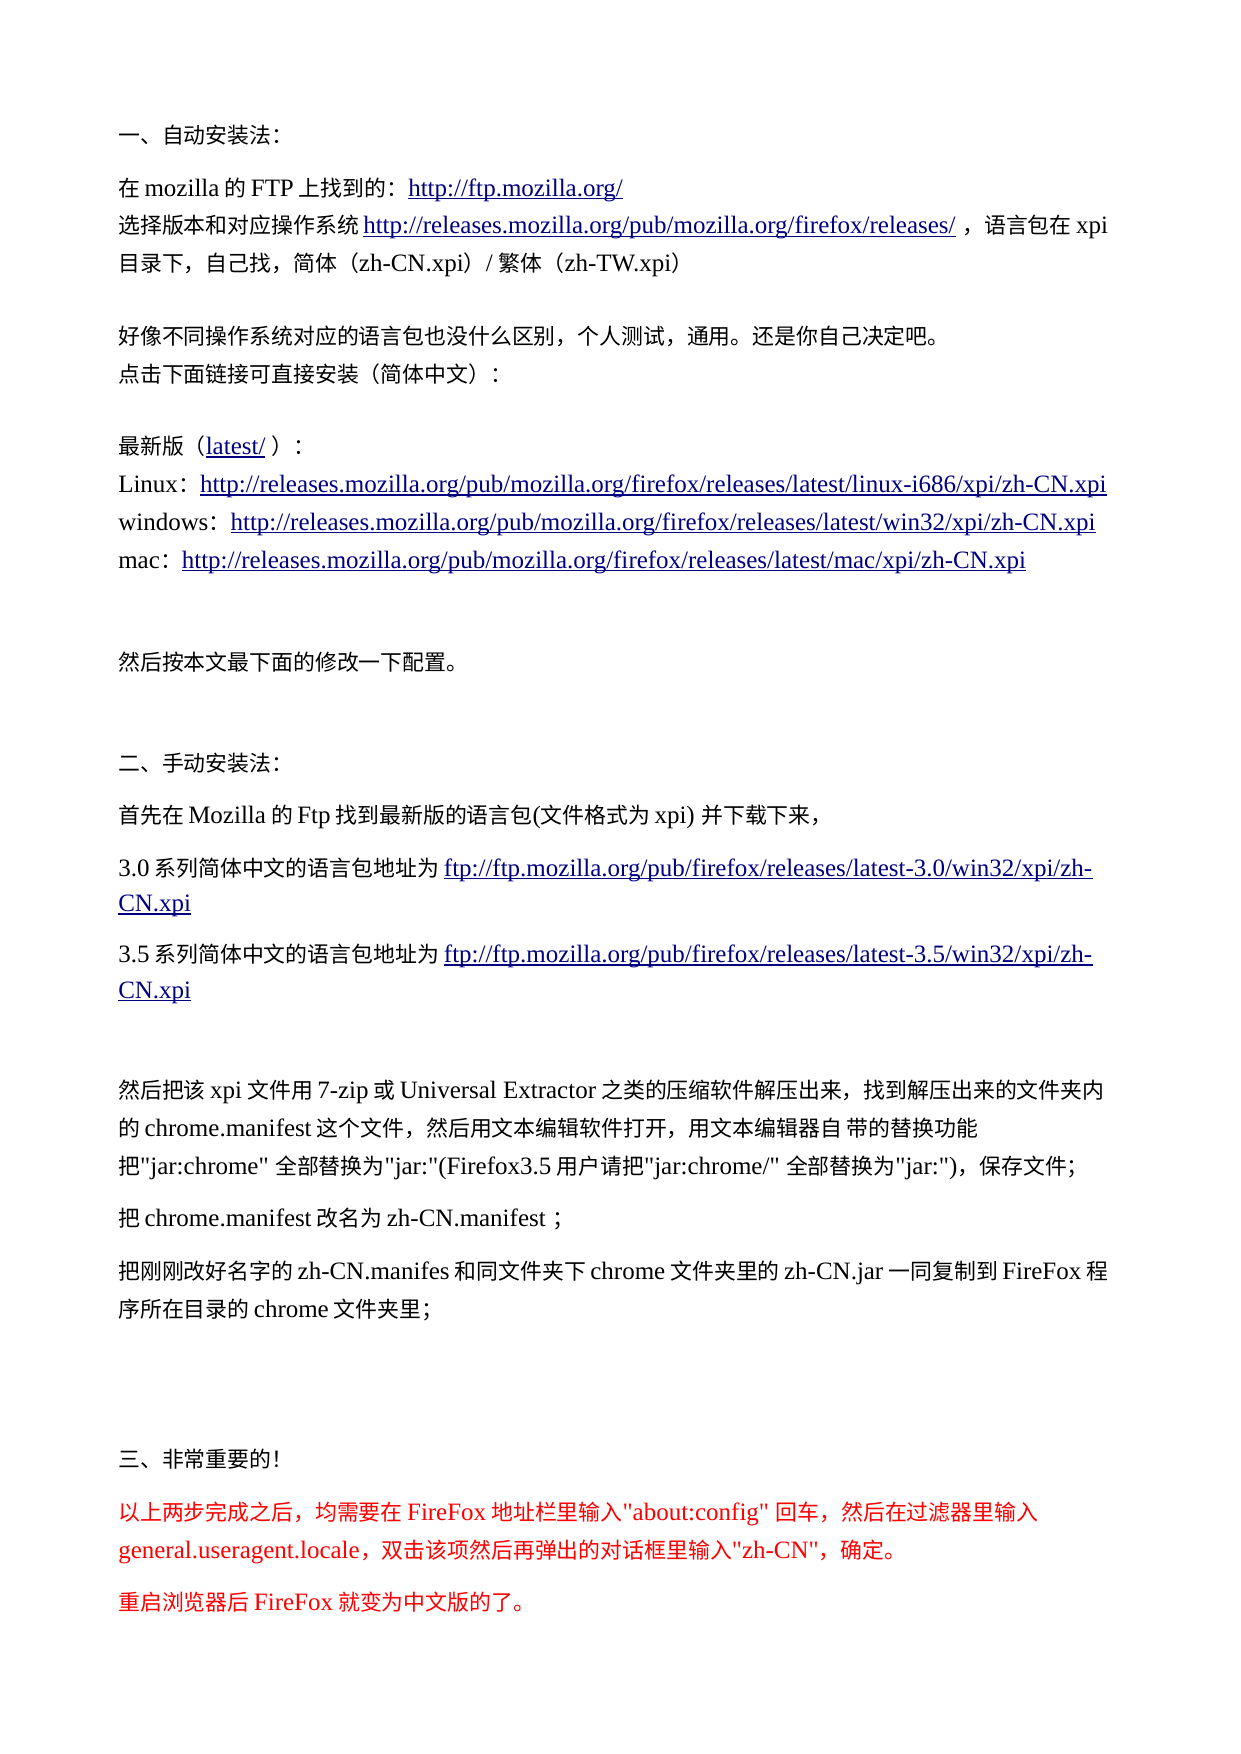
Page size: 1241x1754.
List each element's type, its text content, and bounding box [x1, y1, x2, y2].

text 把chrome.manifest改名为zh-CN.manifest ； [118, 1201, 1122, 1233]
text 然后把该xpi文件用7-zip或Universal Extractor之类的压缩软件解压出来，找到解压出来的文件夹内的chrome.manifest这个文件，然后用文本编辑软件打开，用文本编辑器自 带的替换功能把"jar:chrome" 全部替换为"jar:"(Firefox3.5用户请把"jar:chrome/" 全部替换为"jar:")，保存文件； [118, 1073, 1122, 1181]
text 三、非常重要的！ [118, 1442, 1122, 1474]
text 重启浏览器后FireFox就变为中文版的了。 [118, 1585, 1122, 1617]
text 在mozilla的FTP上找到的：http://ftp.mozilla.org/ 选择版本和对应操作系统http://releases.mozilla.org/pub/mozilla.org/firefox/releases/ ，语言包在xpi目录下，自己找，简体（zh-CN.xpi）/ 繁体（zh-TW.xpi） 好像不同操作系统对应的语言包也没什么区别，个人测试，通用。还是你自己决定吧。 点击下面链接可直接安装（简体中文）： 最新版（latest/ ）： Linux：http://releases.mozilla.org/pub/mozilla.org/firefox/releases/latest/linux-i686/xpi/zh-CN.xpi windows：http://releases.mozilla.org/pub/mozilla.org/firefox/releases/latest/win32/xpi/zh-CN.xpi mac：http://releases.mozilla.org/pub/mozilla.org/firefox/releases/latest/mac/xpi/zh-CN.xpi [118, 171, 1122, 574]
text 一、自动安装法： [118, 118, 1122, 150]
text 二、手动安装法： [118, 746, 1122, 778]
text 3.0系列简体中文的语言包地址为 ftp://ftp.mozilla.org/pub/firefox/releases/latest-3.0/win32/xpi/zh-CN.xpi [118, 851, 1122, 917]
text 首先在Mozilla的Ftp找到最新版的语言包(文件格式为xpi) 并下载下来， [118, 798, 1122, 830]
text 然后按本文最下面的修改一下配置。 [118, 644, 1122, 676]
text 3.5系列简体中文的语言包地址为 ftp://ftp.mozilla.org/pub/firefox/releases/latest-3.5/win32/xpi/zh-CN.xpi [118, 937, 1122, 1004]
text 以上两步完成之后，均需要在FireFox地址栏里输入"about:config" 回车，然后在过滤器里输入general.useragent.locale，双击该项然后再弹出的对话框里输入"zh-CN"，确定。 [118, 1495, 1122, 1564]
text 把刚刚改好名字的zh-CN.manifes和同文件夹下chrome文件夹里的zh-CN.jar一同复制到FireFox程序所在目录的chrome文件夹里； [118, 1254, 1122, 1323]
